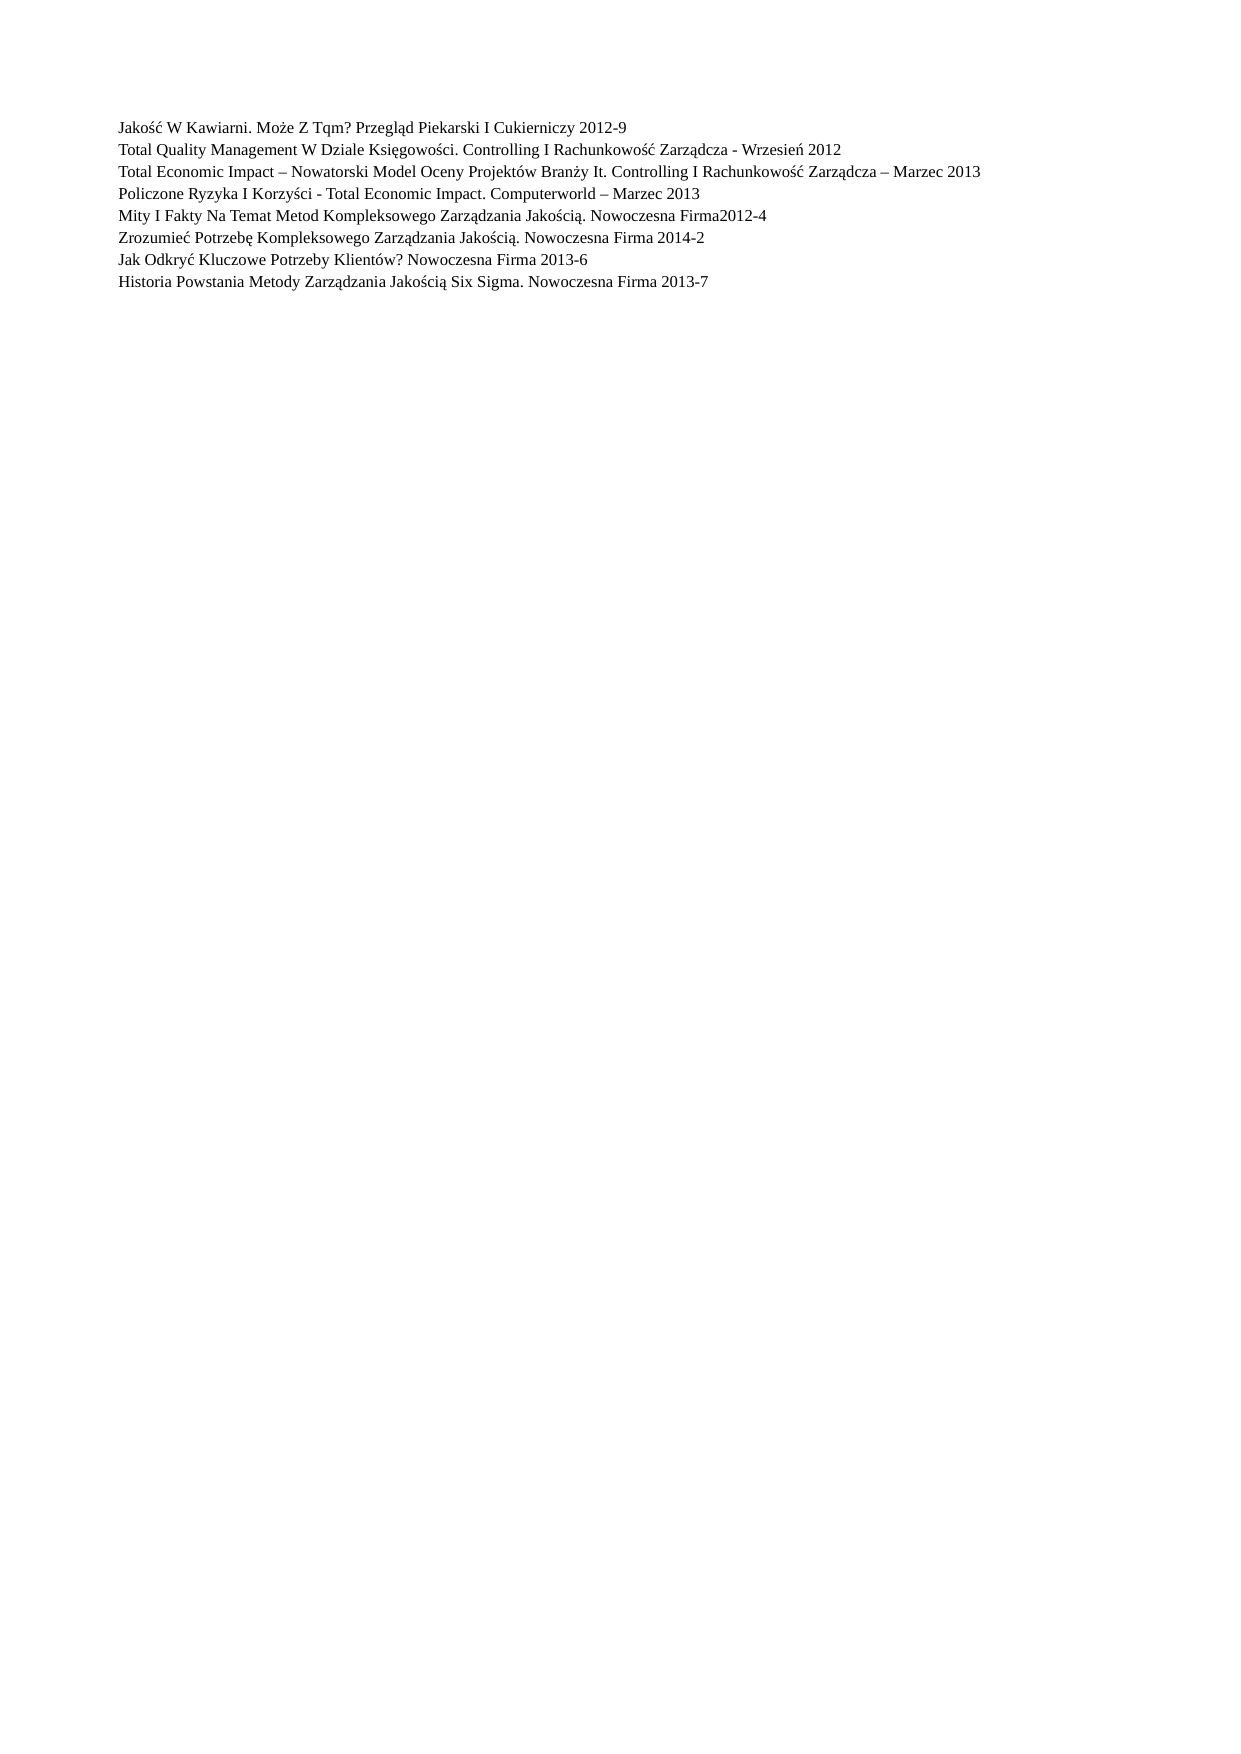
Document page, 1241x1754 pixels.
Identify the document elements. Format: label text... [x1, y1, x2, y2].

text Total Quality Management W Dziale Księgowości. Controlling I Rachunkowość Zarządcza - Wrzesień 2012 [118, 140, 1122, 159]
text Total Economic Impact – Nowatorski Model Oceny Projektów Branży It. Controlling I Rachunkowość Zarządcza – Marzec 2013 [118, 162, 1122, 181]
text Jakość W Kawiarni. Może Z Tqm? Przegląd Piekarski I Cukierniczy 2012-9 [118, 118, 1122, 137]
text Historia Powstania Metody Zarządzania Jakością Six Sigma. Nowoczesna Firma 2013-7 [118, 272, 1122, 291]
text Zrozumieć Potrzebę Kompleksowego Zarządzania Jakością. Nowoczesna Firma 2014-2 [118, 228, 1122, 247]
text Policzone Ryzyka I Korzyści - Total Economic Impact. Computerworld – Marzec 2013 [118, 184, 1122, 203]
text Mity I Fakty Na Temat Metod Kompleksowego Zarządzania Jakością. Nowoczesna Firma2012-4 [118, 206, 1122, 225]
text Jak Odkryć Kluczowe Potrzeby Klientów? Nowoczesna Firma 2013-6 [118, 250, 1122, 269]
